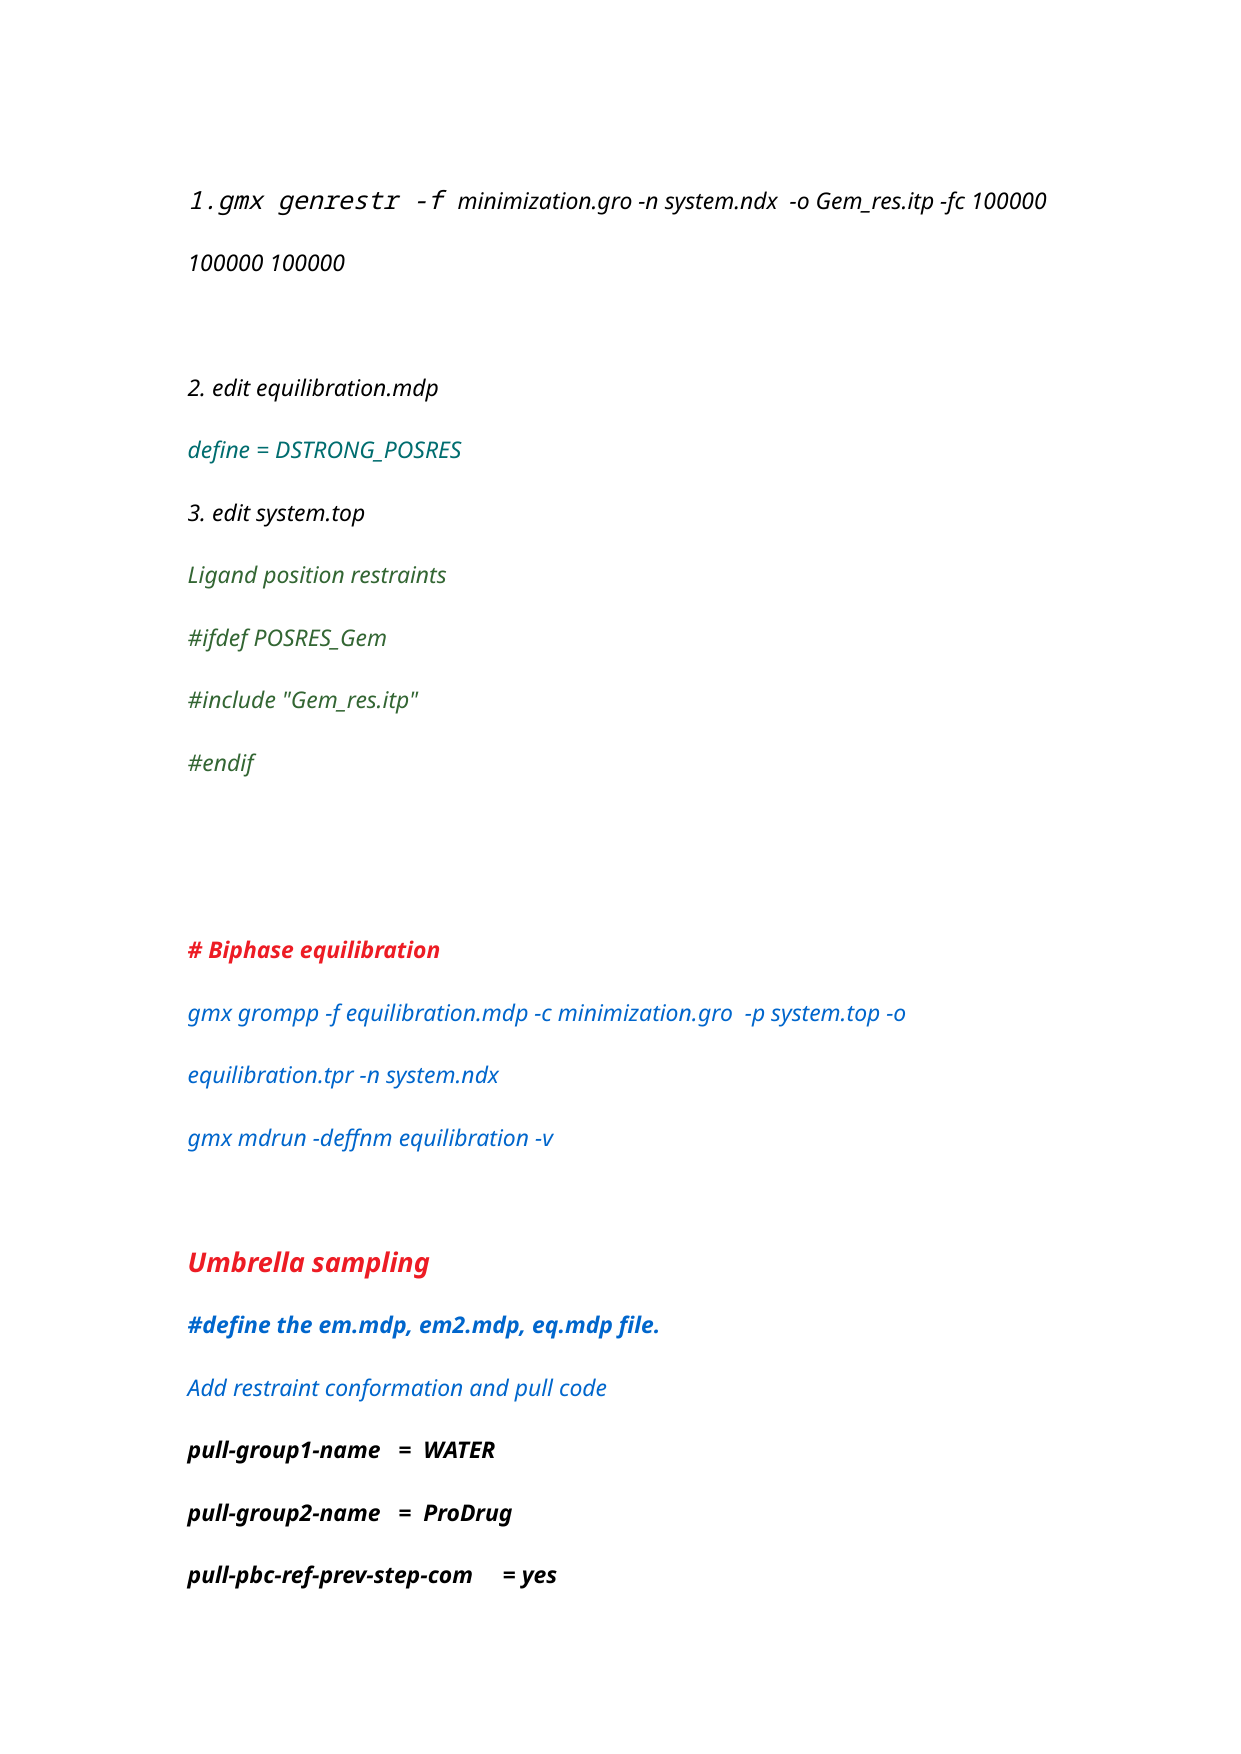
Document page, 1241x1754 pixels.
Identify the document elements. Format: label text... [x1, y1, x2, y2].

text #define the em.mdp, em2.mdp, eq.mdp file. [187, 1283, 1053, 1346]
text pull-group1-name = WATER [187, 1408, 1053, 1471]
text 3. edit system.top [187, 471, 1053, 533]
text #include "Gem_res.itp" [187, 658, 1053, 721]
text #endif [187, 721, 1053, 783]
text Umbrella sampling [187, 1221, 1053, 1283]
text 1.gmx genrestr -f minimization.gro -n system.ndx -o Gem_res.itp -fc 100000 100000 100000 [187, 158, 1053, 283]
text gmx mdrun -deffnm equilibration -v [187, 1096, 1053, 1158]
text 2. edit equilibration.mdp [187, 346, 1053, 408]
text #ifdef POSRES_Gem [187, 596, 1053, 658]
text Add restraint conformation and pull code [187, 1346, 1053, 1408]
text Ligand position restraints [187, 533, 1053, 596]
text pull-group2-name = ProDrug [187, 1471, 1053, 1533]
text gmx grompp -f equilibration.mdp -c minimization.gro -p system.top -o equilibration.tpr -n system.ndx [187, 971, 1053, 1096]
text pull-pbc-ref-prev-step-com = yes [187, 1533, 1053, 1596]
text define = DSTRONG_POSRES [187, 408, 1053, 471]
text # Biphase equilibration [187, 908, 1053, 971]
